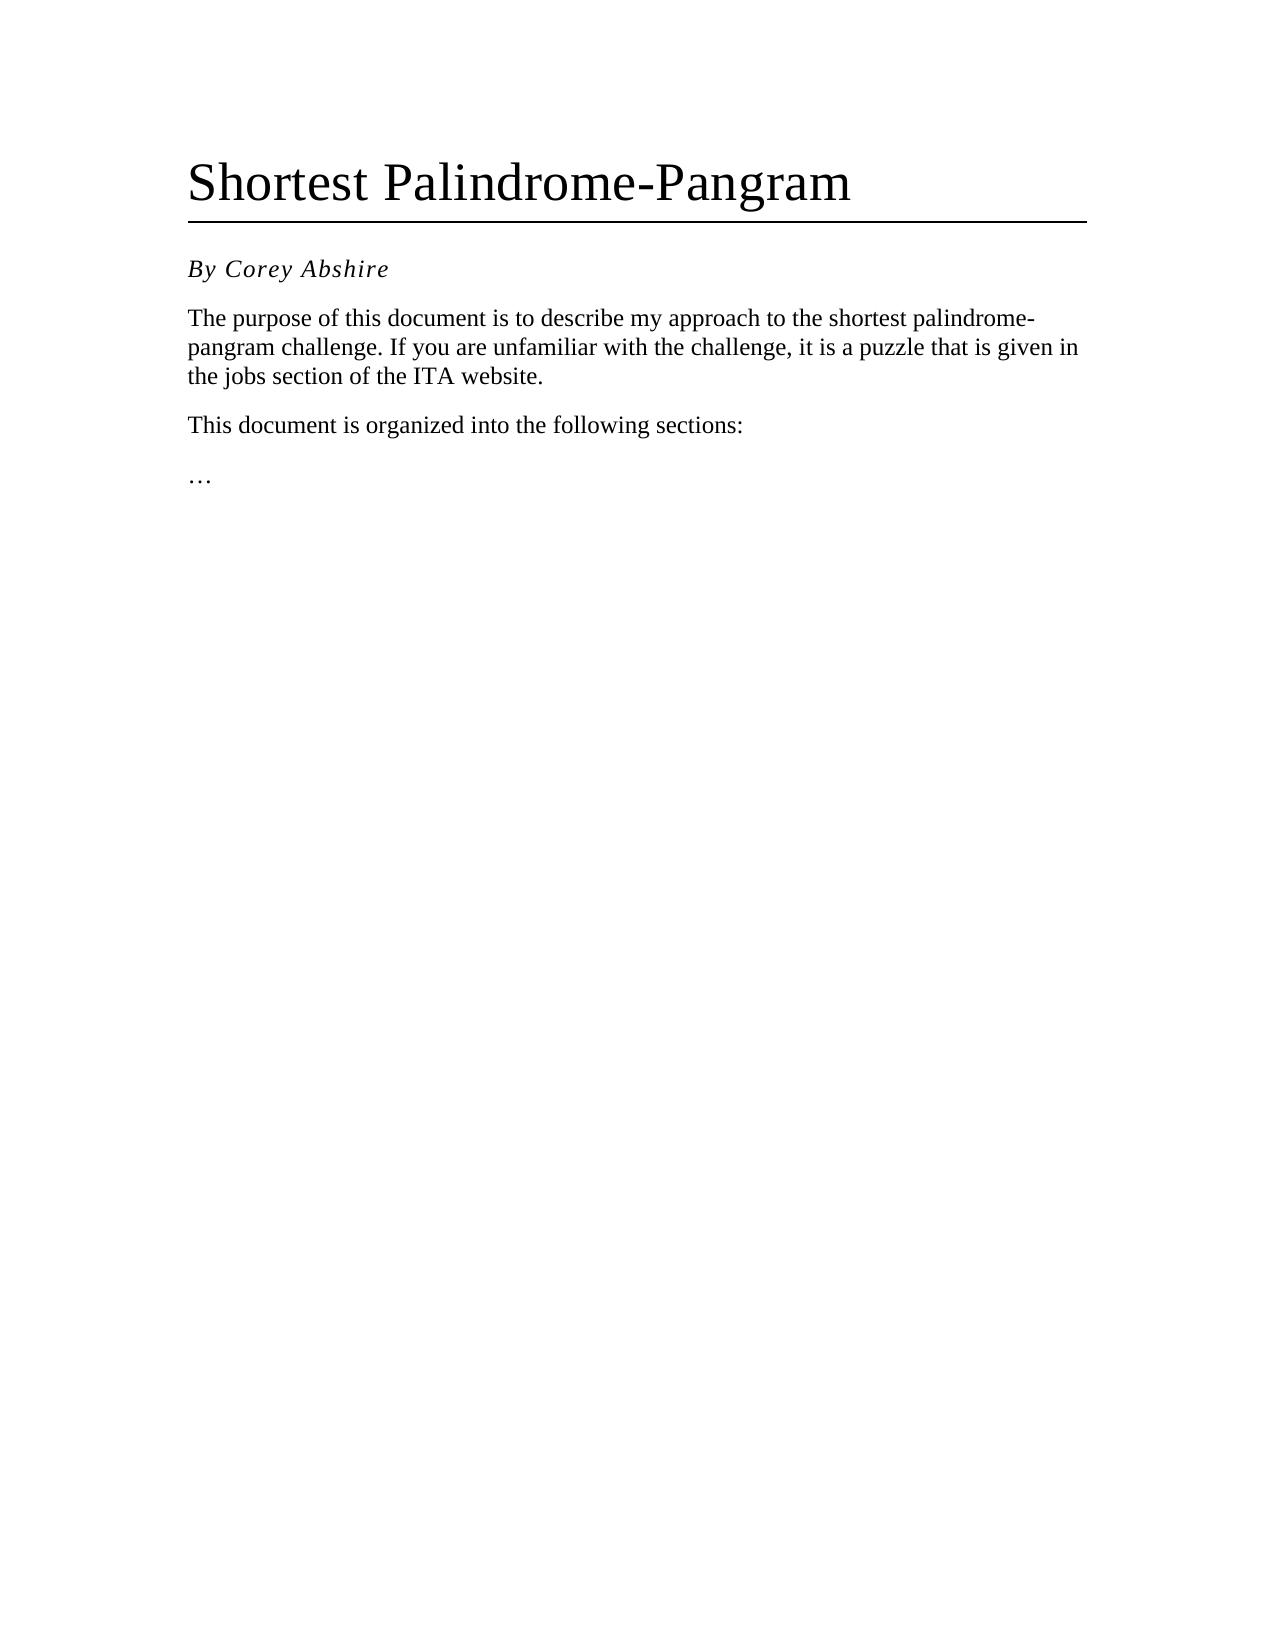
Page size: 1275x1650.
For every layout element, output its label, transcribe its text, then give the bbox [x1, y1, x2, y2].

subtitle By Corey Abshire [187, 254, 1087, 283]
text The purpose of this document is to describe my approach to the shortest palindrome-pangram challenge. If you are unfamiliar with the challenge, it is a puzzle that is given in the jobs section of the ITA website. [187, 303, 1087, 390]
text This document is organized into the following sections: [187, 411, 1087, 439]
text … [187, 460, 1087, 489]
title Shortest Palindrome-Pangram [187, 150, 1087, 223]
